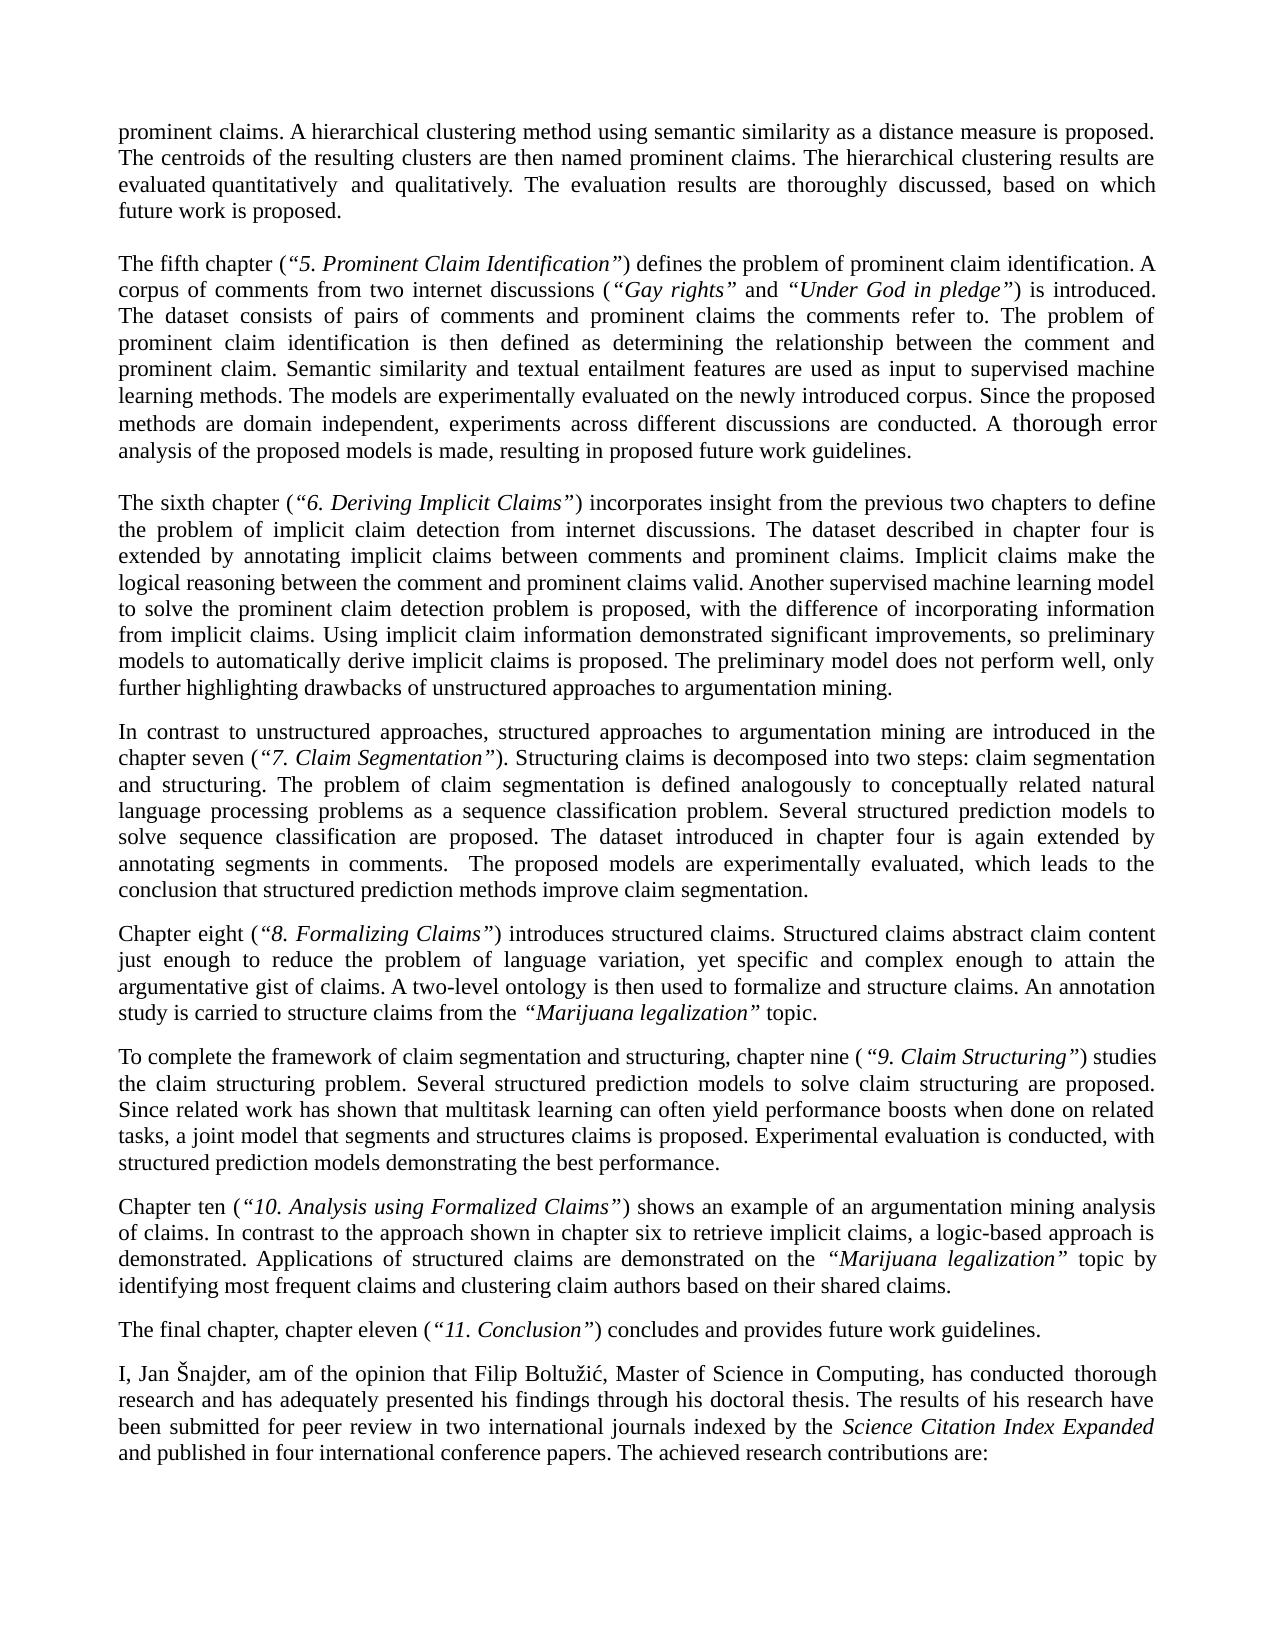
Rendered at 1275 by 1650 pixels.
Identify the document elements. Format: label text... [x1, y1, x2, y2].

text To complete the framework of claim segmentation and structuring, chapter nine (“9. Claim Structuring”) studies the claim structuring problem. Several structured prediction models to solve claim structuring are proposed. Since related work has shown that multitask learning can often yield performance boosts when done on related tasks, a joint model that segments and structures claims is proposed. Experimental evaluation is conducted, with structured prediction models demonstrating the best performance. [118, 1043, 1157, 1175]
text Chapter ten (“10. Analysis using Formalized Claims”) shows an example of an argumentation mining analysis of claims. In contrast to the approach shown in chapter six to retrieve implicit claims, a logic-based approach is demonstrated. Applications of structured claims are demonstrated on the “Marijuana legalization” topic by identifying most frequent claims and clustering claim authors based on their shared claims. [118, 1193, 1157, 1298]
text The final chapter, chapter eleven (“11. Conclusion”) concludes and provides future work guidelines. [118, 1316, 1157, 1342]
text Chapter eight (“8. Formalizing Claims”) introduces structured claims. Structured claims abstract claim content just enough to reduce the problem of language variation, yet specific and complex enough to attain the argumentative gist of claims. A two-level ontology is then used to formalize and structure claims. An annotation study is carried to structure claims from the “Marijuana legalization” topic. [118, 920, 1157, 1026]
text The sixth chapter (“6. Deriving Implicit Claims”) incorporates insight from the previous two chapters to define the problem of implicit claim detection from internet discussions. The dataset described in chapter four is extended by annotating implicit claims between comments and prominent claims. Implicit claims make the logical reasoning between the comment and prominent claims valid. Another supervised machine learning model to solve the prominent claim detection problem is proposed, with the difference of incorporating information from implicit claims. Using implicit claim information demonstrated significant improvements, so preliminary models to automatically derive implicit claims is proposed. The preliminary model does not perform well, only further highlighting drawbacks of unstructured approaches to argumentation mining. [118, 489, 1157, 700]
text I, Jan Šnajder, am of the opinion that Filip Boltužić, Master of Science in Computing, has conducted thorough research and has adequately presented his findings through his doctoral thesis. The results of his research have been submitted for peer review in two international journals indexed by the Science Citation Index Expanded and published in four international conference papers. The achieved research contributions are: [118, 1360, 1157, 1465]
text prominent claims. A hierarchical clustering method using semantic similarity as a distance measure is proposed. The centroids of the resulting clusters are then named prominent claims. The hierarchical clustering results are evaluated quantitatively and qualitatively. The evaluation results are thoroughly discussed, based on which future work is proposed. [118, 118, 1157, 223]
text In contrast to unstructured approaches, structured approaches to argumentation mining are introduced in the chapter seven (“7. Claim Segmentation”). Structuring claims is decomposed into two steps: claim segmentation and structuring. The problem of claim segmentation is defined analogously to conceptually related natural language processing problems as a sequence classification problem. Several structured prediction models to solve sequence classification are proposed. The dataset introduced in chapter four is again extended by annotating segments in comments. The proposed models are experimentally evaluated, which leads to the conclusion that structured prediction methods improve claim segmentation. [118, 718, 1157, 902]
text The fifth chapter (“5. Prominent Claim Identification”) defines the problem of prominent claim identification. A corpus of comments from two internet discussions (“Gay rights” and “Under God in pledge”) is introduced. The dataset consists of pairs of comments and prominent claims the comments refer to. The problem of prominent claim identification is then defined as determining the relationship between the comment and prominent claim. Semantic similarity and textual entailment features are used as input to supervised machine learning methods. The models are experimentally evaluated on the newly introduced corpus. Since the proposed methods are domain independent, experiments across different discussions are conducted. A thorough error analysis of the proposed models is made, resulting in proposed future work guidelines. [118, 250, 1157, 463]
